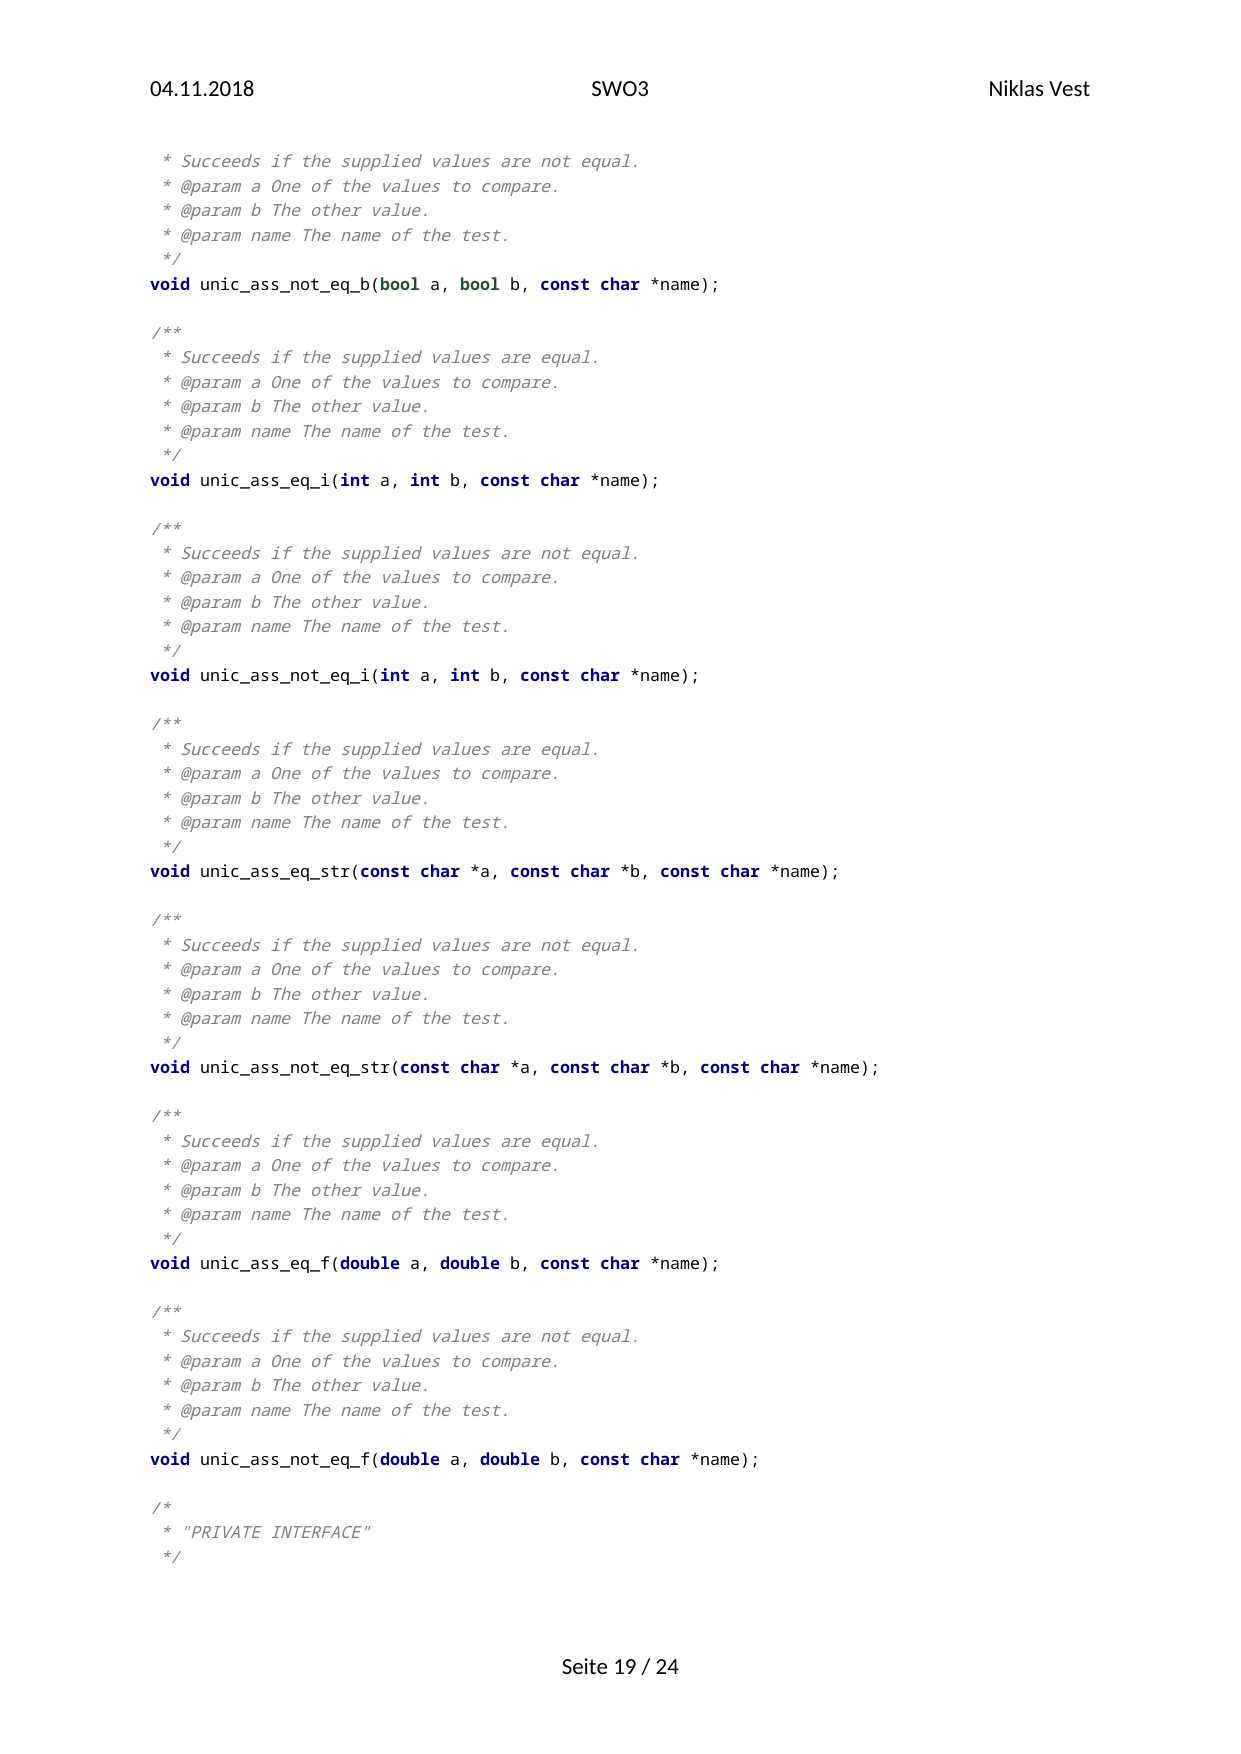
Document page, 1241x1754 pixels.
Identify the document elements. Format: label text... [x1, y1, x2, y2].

text * @param b The other value. [150, 395, 1090, 417]
text void unic_ass_not_eq_str(const char *a, const char *b, const char *name); [150, 1056, 1090, 1078]
text * @param a One of the values to compare. [150, 566, 1090, 589]
text * @param a One of the values to compare. [150, 1154, 1090, 1176]
text * @param name The name of the test. [150, 1203, 1090, 1225]
text * @param b The other value. [150, 982, 1090, 1005]
text */ [150, 1031, 1090, 1054]
text * @param name The name of the test. [150, 223, 1090, 246]
text * @param b The other value. [150, 786, 1090, 809]
text /** [150, 909, 1090, 932]
text * Succeeds if the supplied values are not equal. [150, 542, 1090, 564]
text */ [150, 639, 1090, 662]
text */ [150, 1227, 1090, 1250]
text void unic_ass_eq_str(const char *a, const char *b, const char *name); [150, 860, 1090, 883]
text */ [150, 835, 1090, 858]
text void unic_ass_eq_f(double a, double b, const char *name); [150, 1252, 1090, 1274]
text * Succeeds if the supplied values are not equal. [150, 1325, 1090, 1348]
text void unic_ass_not_eq_b(bool a, bool b, const char *name); [150, 272, 1090, 295]
text * @param b The other value. [150, 1178, 1090, 1201]
text * Succeeds if the supplied values are not equal. [150, 933, 1090, 956]
text */ [150, 1423, 1090, 1446]
text * @param name The name of the test. [150, 1398, 1090, 1421]
text * "PRIVATE INTERFACE" [150, 1521, 1090, 1543]
text void unic_ass_eq_i(int a, int b, const char *name); [150, 468, 1090, 491]
text * @param b The other value. [150, 199, 1090, 222]
text */ [150, 444, 1090, 466]
text * @param a One of the values to compare. [150, 1349, 1090, 1372]
text * @param a One of the values to compare. [150, 958, 1090, 981]
text /** [150, 713, 1090, 736]
text * @param a One of the values to compare. [150, 370, 1090, 393]
text /** [150, 1301, 1090, 1323]
text * @param b The other value. [150, 591, 1090, 613]
text * @param name The name of the test. [150, 615, 1090, 638]
text /* [150, 1496, 1090, 1519]
text /** [150, 517, 1090, 540]
text /** [150, 1105, 1090, 1127]
text /** [150, 321, 1090, 344]
text * @param name The name of the test. [150, 419, 1090, 442]
text * @param a One of the values to compare. [150, 174, 1090, 197]
text void unic_ass_not_eq_i(int a, int b, const char *name); [150, 664, 1090, 687]
text */ [150, 1545, 1090, 1568]
text * Succeeds if the supplied values are equal. [150, 346, 1090, 368]
text * @param b The other value. [150, 1374, 1090, 1397]
text * @param name The name of the test. [150, 1007, 1090, 1029]
text void unic_ass_not_eq_f(double a, double b, const char *name); [150, 1447, 1090, 1470]
text */ [150, 248, 1090, 271]
text * Succeeds if the supplied values are equal. [150, 737, 1090, 760]
text * @param a One of the values to compare. [150, 762, 1090, 785]
text * Succeeds if the supplied values are not equal. [150, 150, 1090, 173]
text * @param name The name of the test. [150, 811, 1090, 834]
text * Succeeds if the supplied values are equal. [150, 1129, 1090, 1152]
